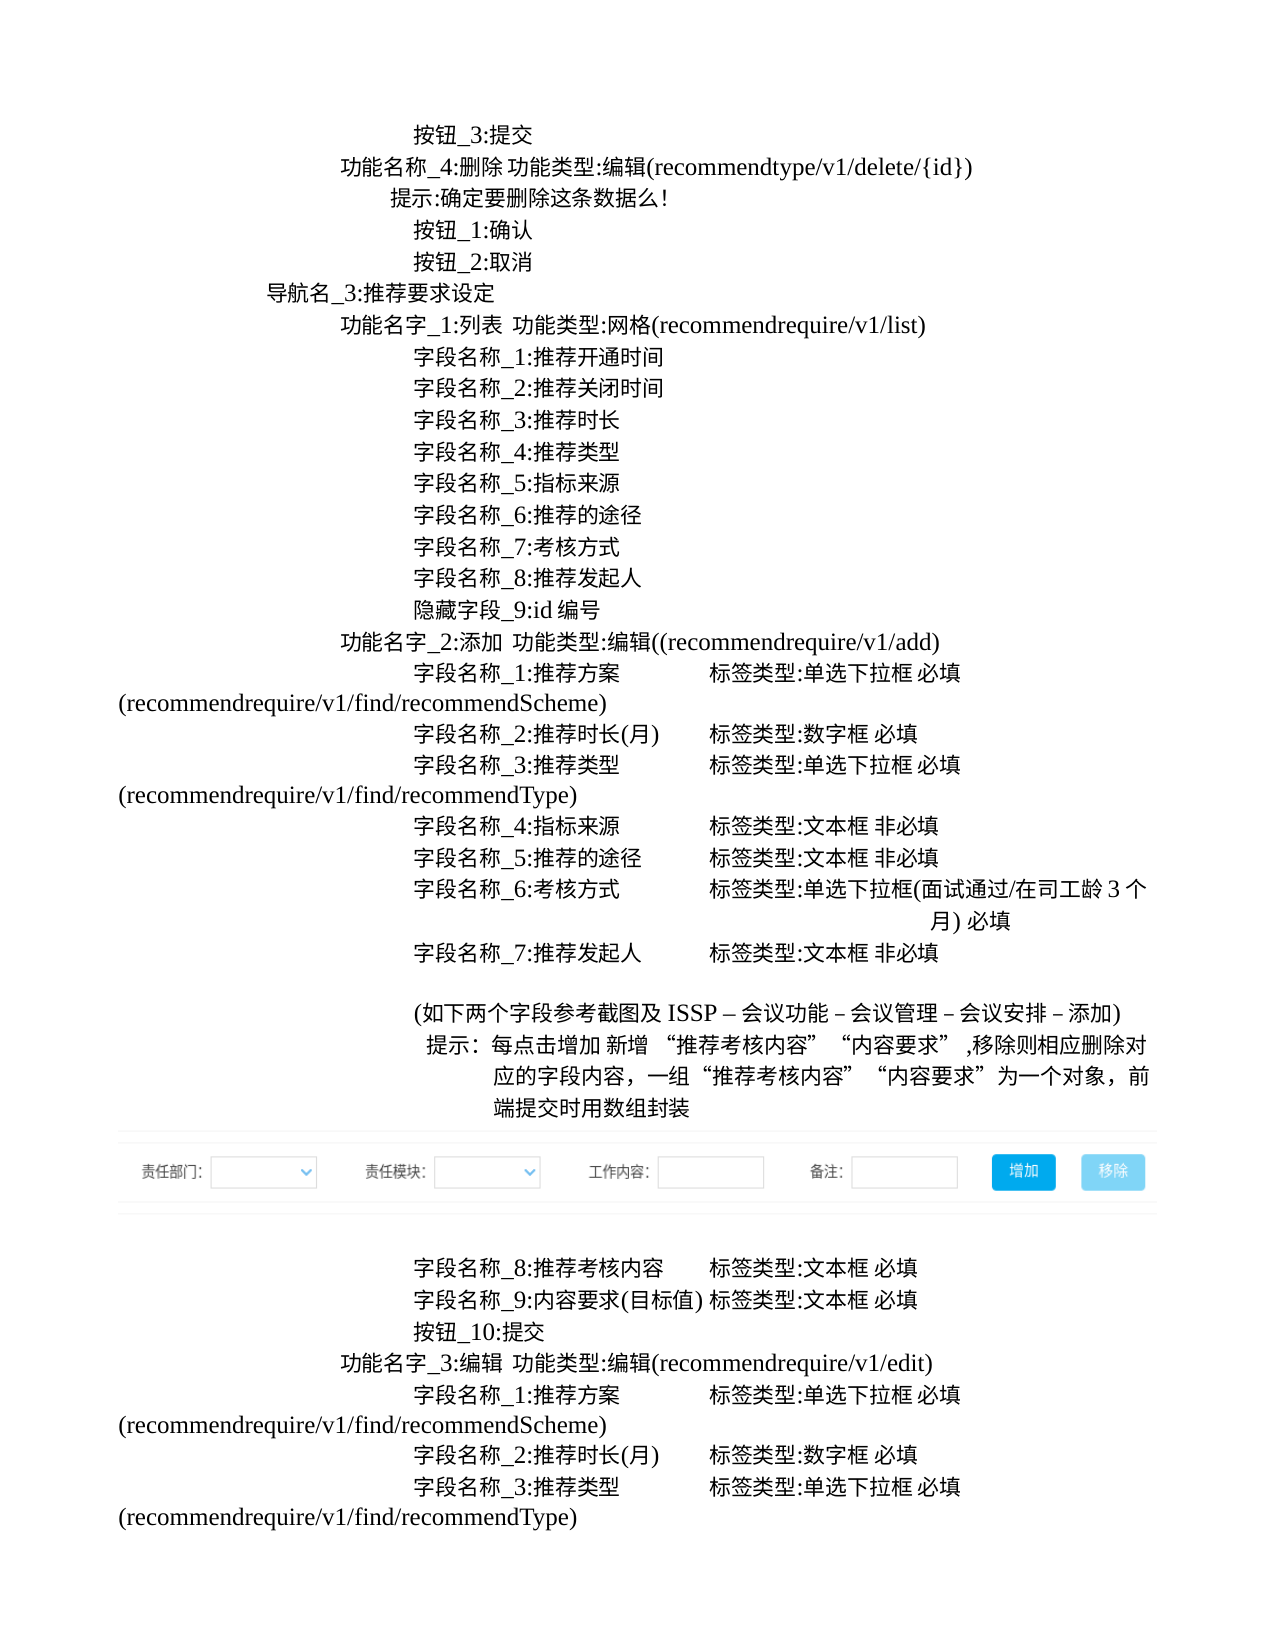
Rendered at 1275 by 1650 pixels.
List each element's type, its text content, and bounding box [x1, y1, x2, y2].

text (recommendrequire/v1/find/recommendScheme) [118, 688, 1157, 717]
text (如下两个字段参考截图及 ISSP – 会议功能 – 会议管理 – 会议安排 – 添加) [118, 996, 1157, 1028]
text 字段名称_5:推荐的途径 标签类型:文本框 非必填 [118, 841, 1157, 872]
text 按钮_2:取消 [118, 245, 1157, 276]
text 字段名称_6:考核方式 标签类型:单选下拉框(面试通过/在司工龄3个 月) 必填 [118, 872, 1157, 936]
text 字段名称_1:推荐方案 标签类型:单选下拉框 必填 [118, 656, 1157, 688]
text 字段名称_7:推荐发起人 标签类型:文本框 非必填 [118, 936, 1157, 967]
text 功能名称_4:删除 功能类型:编辑(recommendtype/v1/delete/{id}) [118, 150, 1157, 181]
text 功能名字_3:编辑 功能类型:编辑(recommendrequire/v1/edit) [118, 1346, 1157, 1378]
text 按钮_10:提交 [118, 1315, 1157, 1346]
text 提示：每点击增加 新增 “推荐考核内容”“内容要求” ,移除则相应删除对 应的字段内容，一组“推荐考核内容”“内容要求”为一个对象，前 端提交时用数组封装 [118, 1028, 1157, 1122]
text 字段名称_7:考核方式 [118, 530, 1157, 561]
text 功能名字_1:列表 功能类型:网格(recommendrequire/v1/list) [118, 308, 1157, 340]
picture [118, 1122, 1157, 1223]
text 字段名称_3:推荐类型 标签类型:单选下拉框 必填 [118, 1470, 1157, 1502]
text 字段名称_5:指标来源 [118, 466, 1157, 498]
text 字段名称_2:推荐关闭时间 [118, 371, 1157, 403]
text 隐藏字段_9:id编号 [118, 593, 1157, 625]
text 字段名称_4:指标来源 标签类型:文本框 非必填 [118, 809, 1157, 841]
text 字段名称_9:内容要求(目标值) 标签类型:文本框 必填 [118, 1283, 1157, 1315]
text 提示:确定要删除这条数据么！ [118, 181, 1157, 213]
text 字段名称_8:推荐考核内容 标签类型:文本框 必填 [118, 1251, 1157, 1283]
text 导航名_3:推荐要求设定 [118, 276, 1157, 308]
text (recommendrequire/v1/find/recommendScheme) [118, 1410, 1157, 1438]
text 字段名称_6:推荐的途径 [118, 498, 1157, 530]
text 字段名称_3:推荐时长 [118, 403, 1157, 435]
text (recommendrequire/v1/find/recommendType) [118, 1502, 1157, 1531]
text 字段名称_1:推荐开通时间 [118, 340, 1157, 371]
text 按钮_3:提交 [118, 118, 1157, 150]
text 字段名称_8:推荐发起人 [118, 561, 1157, 593]
text 功能名字_2:添加 功能类型:编辑((recommendrequire/v1/add) [118, 625, 1157, 656]
text 字段名称_2:推荐时长(月) 标签类型:数字框 必填 [118, 1438, 1157, 1470]
text 按钮_1:确认 [118, 213, 1157, 245]
text (recommendrequire/v1/find/recommendType) [118, 780, 1157, 809]
text 字段名称_1:推荐方案 标签类型:单选下拉框 必填 [118, 1378, 1157, 1410]
text 字段名称_3:推荐类型 标签类型:单选下拉框 必填 [118, 748, 1157, 780]
text 字段名称_4:推荐类型 [118, 435, 1157, 466]
text 字段名称_2:推荐时长(月) 标签类型:数字框 必填 [118, 717, 1157, 748]
